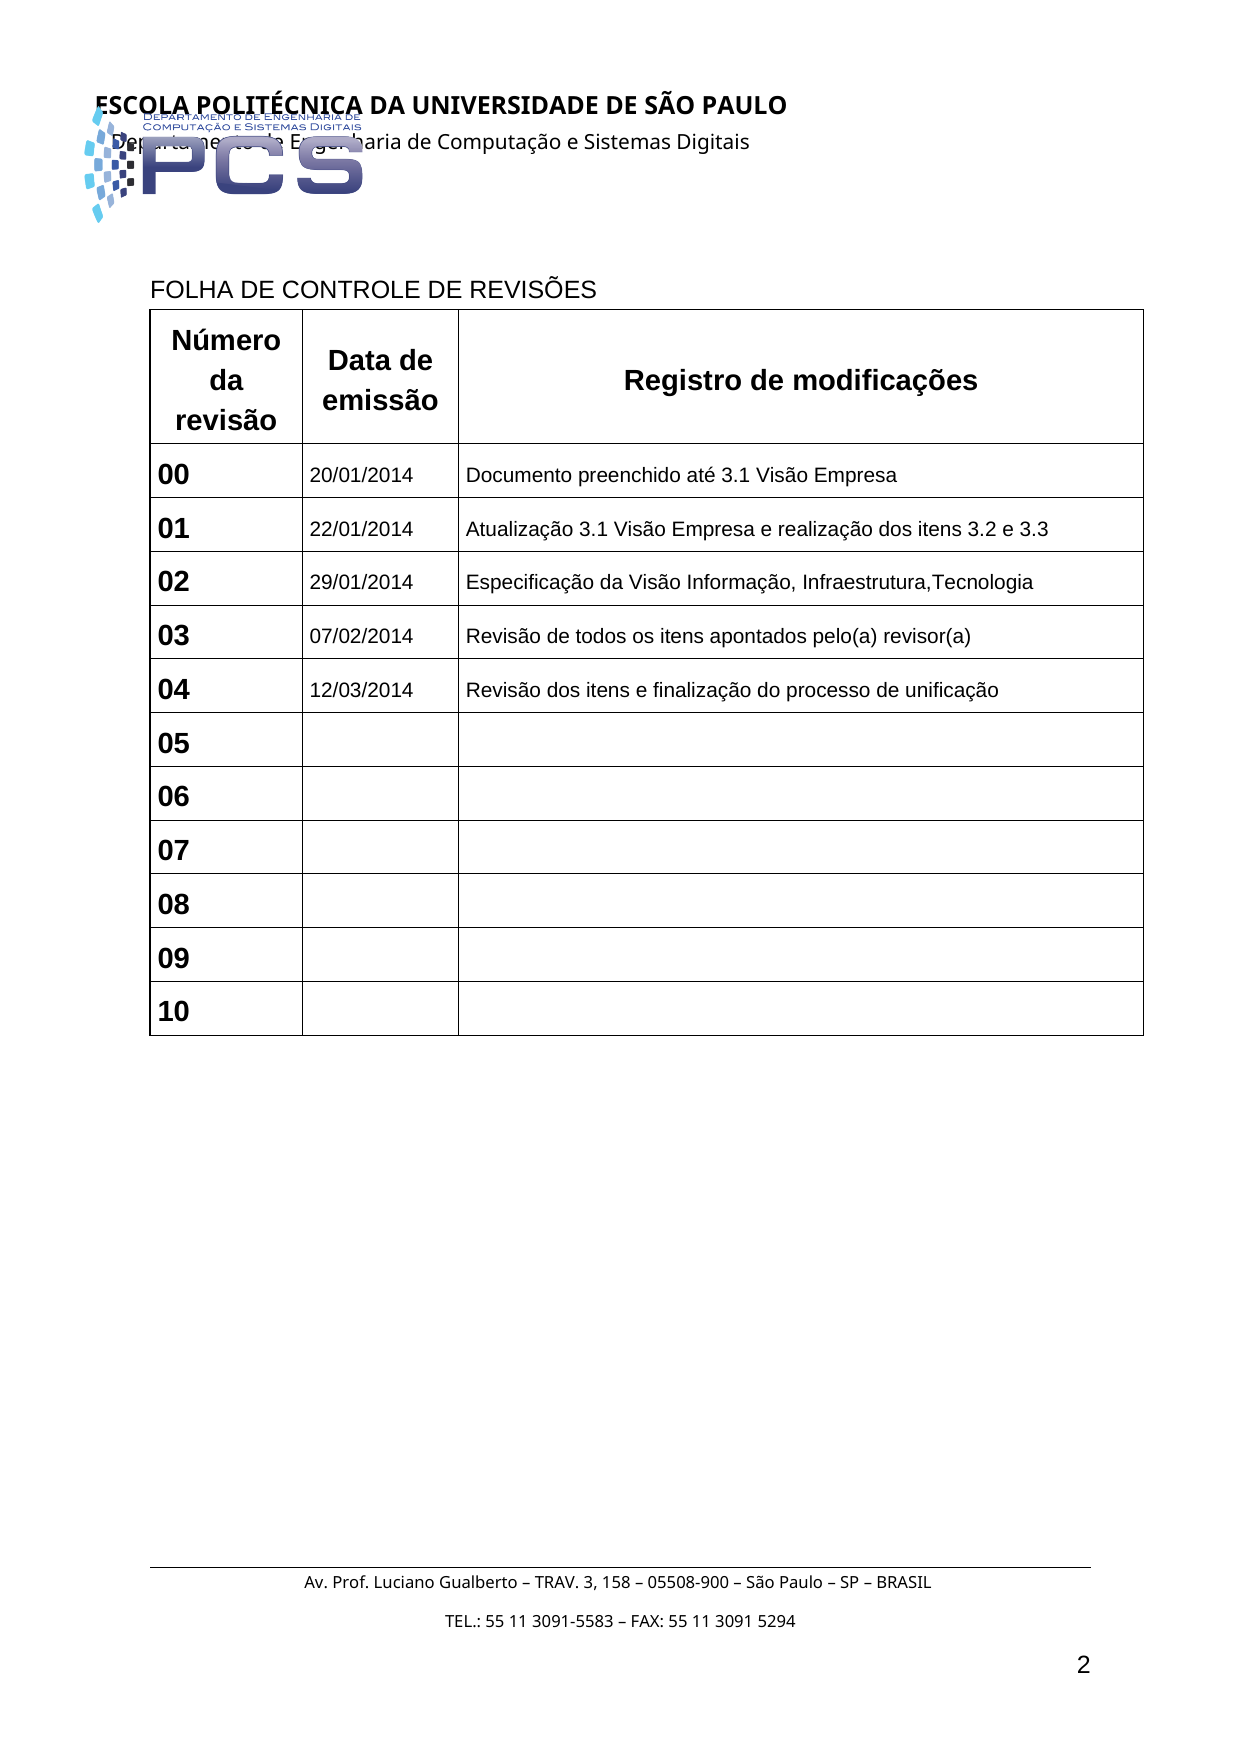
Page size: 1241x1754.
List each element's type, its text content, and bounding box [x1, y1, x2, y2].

table_cell Revisão dos itens e finalização do processo de unificação [459, 659, 1143, 712]
table_cell [459, 821, 1143, 873]
table_cell 06 [151, 767, 302, 819]
table_header Registro de modificações [459, 310, 1143, 443]
text FOLHA DE CONTROLE DE REVISÕES [150, 275, 1091, 303]
table_cell [303, 874, 458, 927]
table_cell 20/01/2014 [303, 444, 458, 497]
table_cell Atualização 3.1 Visão Empresa e realização dos itens 3.2 e 3.3 [459, 498, 1143, 551]
table_cell [459, 928, 1143, 981]
table_cell 22/01/2014 [303, 498, 458, 551]
table_cell [459, 713, 1143, 766]
table_cell 10 [151, 982, 302, 1034]
table_cell Documento preenchido até 3.1 Visão Empresa [459, 444, 1143, 497]
table_header Data de emissão [303, 310, 458, 443]
table_cell [303, 982, 458, 1034]
table_cell 04 [151, 659, 302, 712]
table_cell Especificação da Visão Informação, Infraestrutura,Tecnologia [459, 552, 1143, 604]
table_header Número da revisão [151, 310, 302, 443]
table_cell [303, 928, 458, 981]
table_cell 12/03/2014 [303, 659, 458, 712]
table_cell 29/01/2014 [303, 552, 458, 604]
table_cell [303, 821, 458, 873]
table_cell [303, 767, 458, 819]
table_cell 00 [151, 444, 302, 497]
table_cell [459, 874, 1143, 927]
table_cell 07/02/2014 [303, 606, 458, 658]
table_cell Revisão de todos os itens apontados pelo(a) revisor(a) [459, 606, 1143, 658]
table_cell [459, 982, 1143, 1034]
table_cell 09 [151, 928, 302, 981]
table_cell 01 [151, 498, 302, 551]
table_cell 05 [151, 713, 302, 766]
table_cell [459, 767, 1143, 819]
table_cell 08 [151, 874, 302, 927]
table_cell 03 [151, 606, 302, 658]
table_cell 02 [151, 552, 302, 604]
table_cell [303, 713, 458, 766]
table_cell 07 [151, 821, 302, 873]
